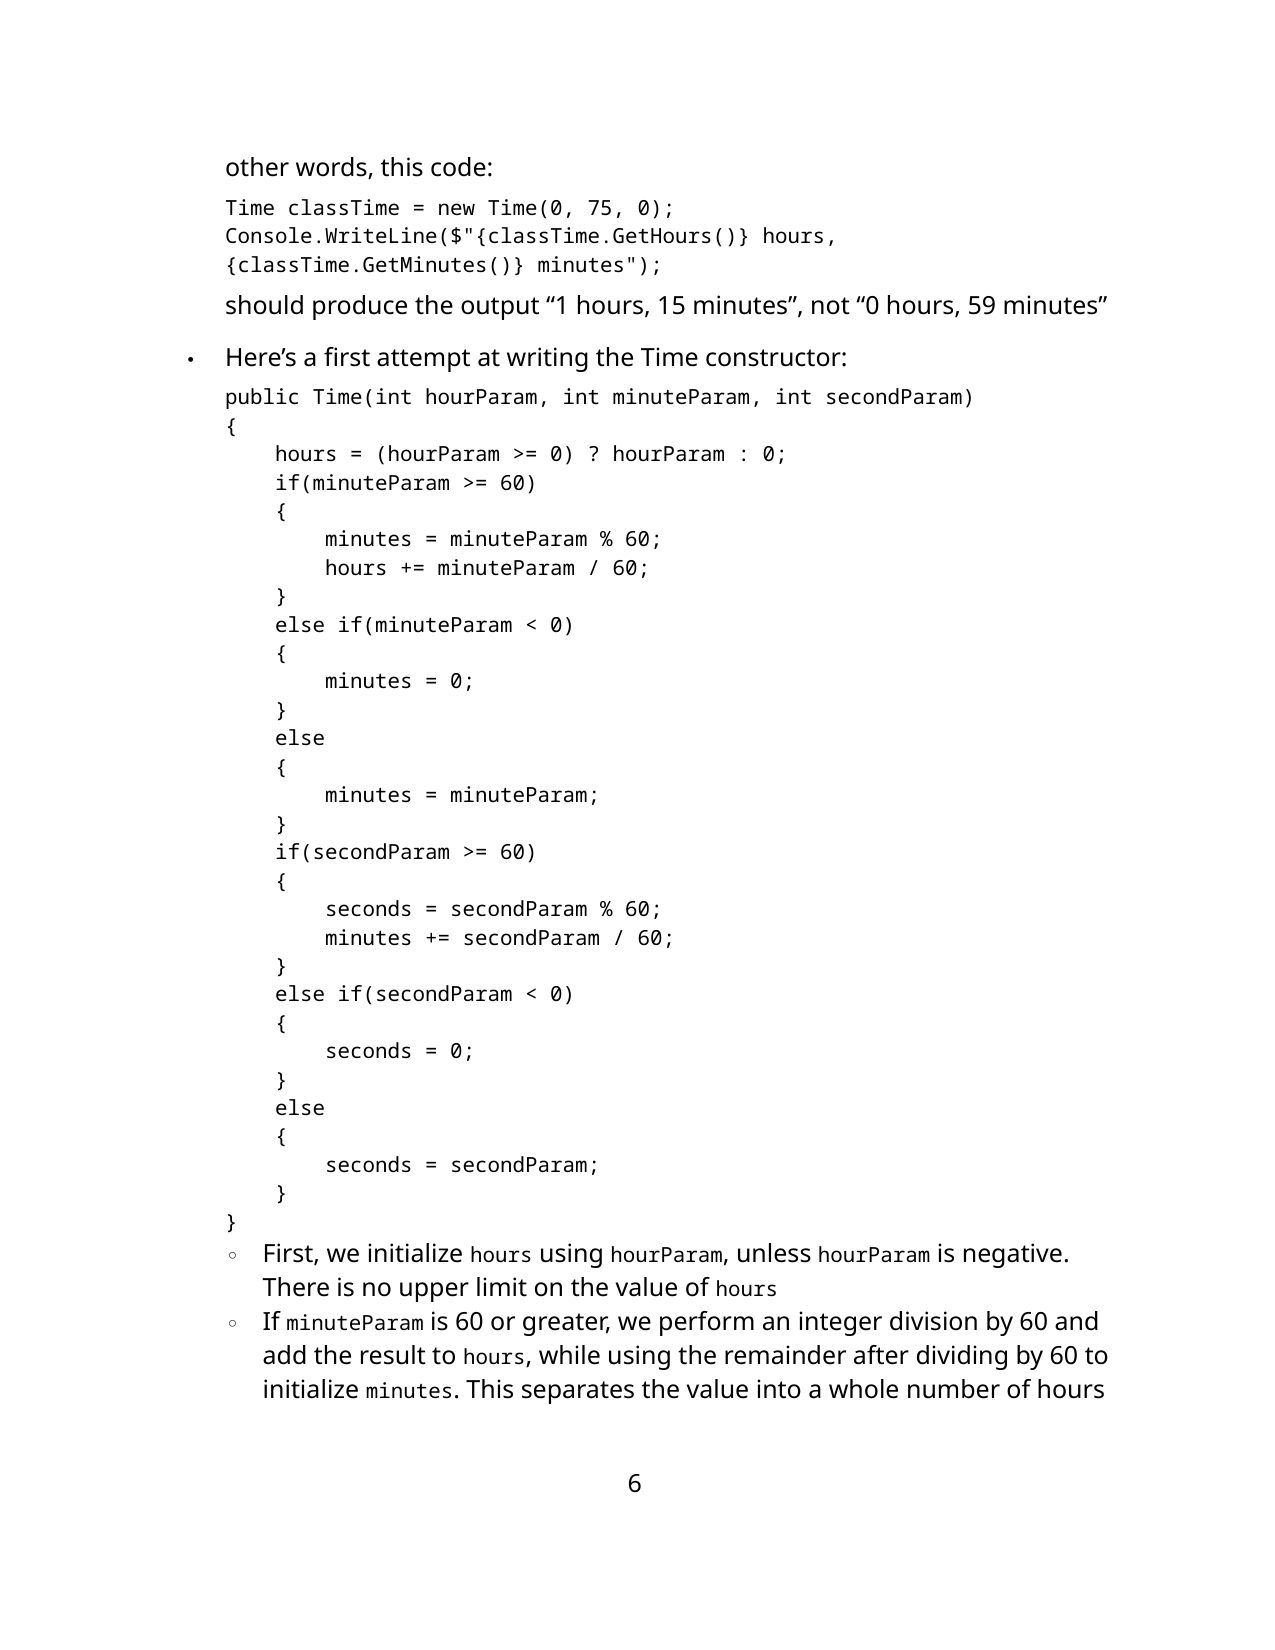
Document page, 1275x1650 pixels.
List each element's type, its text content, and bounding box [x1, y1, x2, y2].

list seconds = secondParam % 60; [187, 894, 1125, 923]
list { [187, 866, 1125, 894]
list { [187, 496, 1125, 524]
list should produce the output “1 hours, 15 minutes”, not “0 hours, 59 minutes” [187, 287, 1125, 321]
list First, we initialize hours using hourParam, unless hourParam is negative. There is no upper limit on the value of hours [225, 1235, 1125, 1303]
list minutes = minuteParam; [187, 780, 1125, 809]
list if(minuteParam >= 60) [187, 468, 1125, 496]
list } [187, 951, 1125, 979]
list else [187, 723, 1125, 752]
list public Time(int hourParam, int minuteParam, int secondParam) [187, 382, 1125, 411]
list } [187, 695, 1125, 723]
list Console.WriteLine($"{classTime.GetHours()} hours, {classTime.GetMinutes()} minutes"); [187, 221, 1125, 278]
list else [187, 1093, 1125, 1122]
list { [187, 1008, 1125, 1036]
list { [187, 1122, 1125, 1150]
list { [187, 638, 1125, 667]
list else if(minuteParam < 0) [187, 610, 1125, 638]
list } [187, 1065, 1125, 1093]
list Time classTime = new Time(0, 75, 0); [187, 193, 1125, 221]
list minutes += secondParam / 60; [187, 923, 1125, 951]
list other words, this code: [187, 150, 1125, 184]
list minutes = minuteParam % 60; [187, 524, 1125, 553]
list seconds = secondParam; [187, 1150, 1125, 1178]
list } [187, 1207, 1125, 1235]
list { [187, 411, 1125, 439]
list Here’s a first attempt at writing the Time constructor: [187, 339, 1125, 373]
list if(secondParam >= 60) [187, 837, 1125, 866]
list If minuteParam is 60 or greater, we perform an integer division by 60 and add the result to hours, while using the remainder after dividing by 60 to initialize minutes. This separates the value into a whole number of hours [225, 1303, 1125, 1406]
list } [187, 1178, 1125, 1207]
list } [187, 581, 1125, 610]
list { [187, 752, 1125, 780]
list else if(secondParam < 0) [187, 979, 1125, 1008]
list } [187, 809, 1125, 837]
list hours = (hourParam >= 0) ? hourParam : 0; [187, 439, 1125, 468]
list seconds = 0; [187, 1036, 1125, 1065]
list minutes = 0; [187, 667, 1125, 695]
list hours += minuteParam / 60; [187, 553, 1125, 581]
